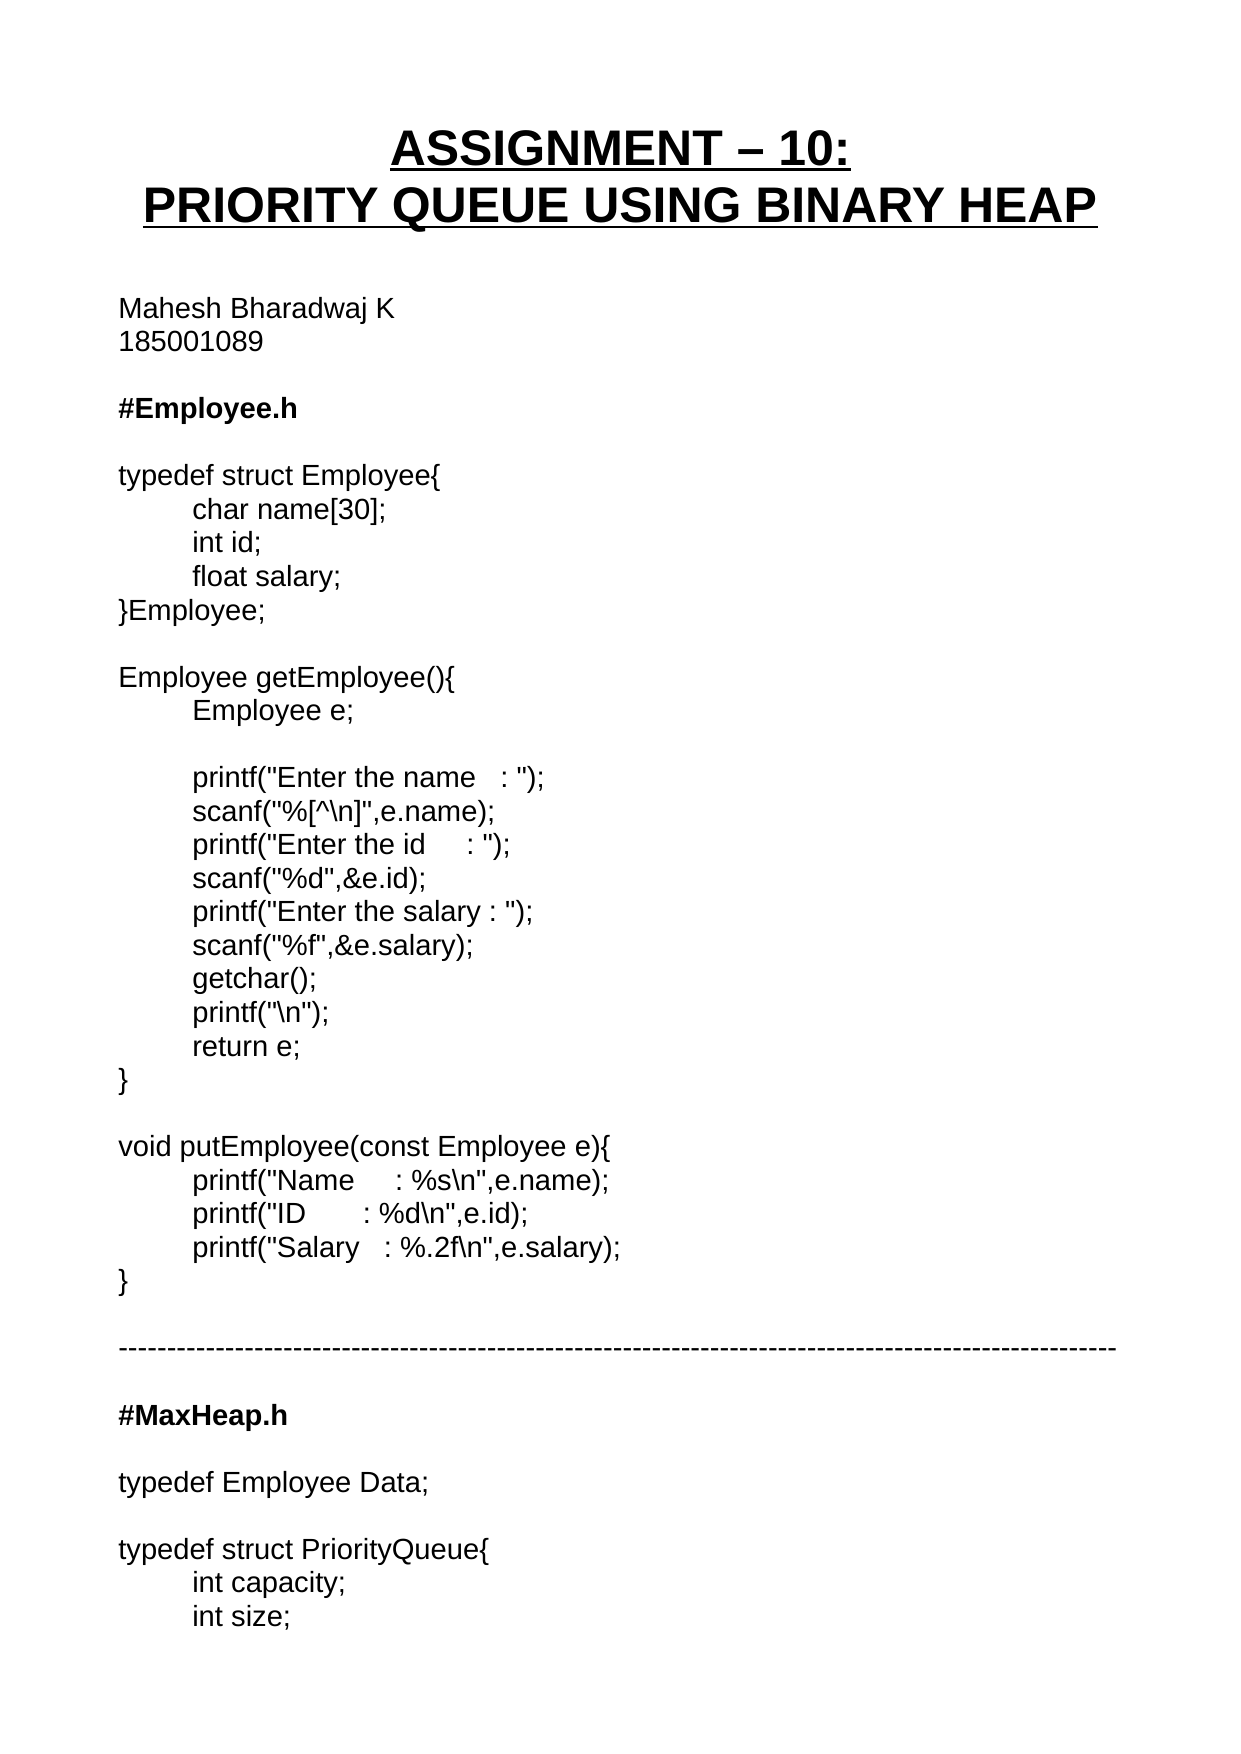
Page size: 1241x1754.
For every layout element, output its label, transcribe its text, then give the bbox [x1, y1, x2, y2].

text } [118, 1062, 1122, 1096]
text Employee e; [118, 693, 1122, 727]
text return e; [118, 1028, 1122, 1062]
text Employee getEmployee(){ [118, 659, 1122, 693]
text printf("Salary : %.2f\n",e.salary); [118, 1230, 1122, 1263]
text printf("Name : %s\n",e.name); [118, 1163, 1122, 1196]
text typedef struct PriorityQueue{ [118, 1532, 1122, 1565]
text printf("Enter the salary : "); [118, 894, 1122, 928]
text scanf("%f",&e.salary); [118, 928, 1122, 961]
text scanf("%d",&e.id); [118, 861, 1122, 894]
text typedef struct Employee{ [118, 458, 1122, 492]
text char name[30]; [118, 492, 1122, 525]
text printf("ID : %d\n",e.id); [118, 1196, 1122, 1230]
text void putEmployee(const Employee e){ [118, 1129, 1122, 1163]
text typedef Employee Data; [118, 1464, 1122, 1498]
text 185001089 [118, 324, 1122, 358]
text printf("Enter the name : "); [118, 760, 1122, 794]
text getchar(); [118, 961, 1122, 995]
text PRIORITY QUEUE USING BINARY HEAP [118, 176, 1122, 233]
text #Employee.h [118, 391, 1122, 425]
text int id; [118, 525, 1122, 559]
text #MaxHeap.h [118, 1397, 1122, 1431]
text ------------------------------------------------------------------------------------------------------- [118, 1330, 1122, 1364]
text int size; [118, 1599, 1122, 1632]
text ASSIGNMENT – 10: [118, 118, 1122, 176]
text int capacity; [118, 1565, 1122, 1599]
text scanf("%[^\n]",e.name); [118, 794, 1122, 827]
text printf("Enter the id : "); [118, 827, 1122, 861]
text } [118, 1263, 1122, 1297]
text float salary; [118, 559, 1122, 592]
text printf("\n"); [118, 995, 1122, 1028]
text }Employee; [118, 592, 1122, 626]
text Mahesh Bharadwaj K [118, 291, 1122, 324]
